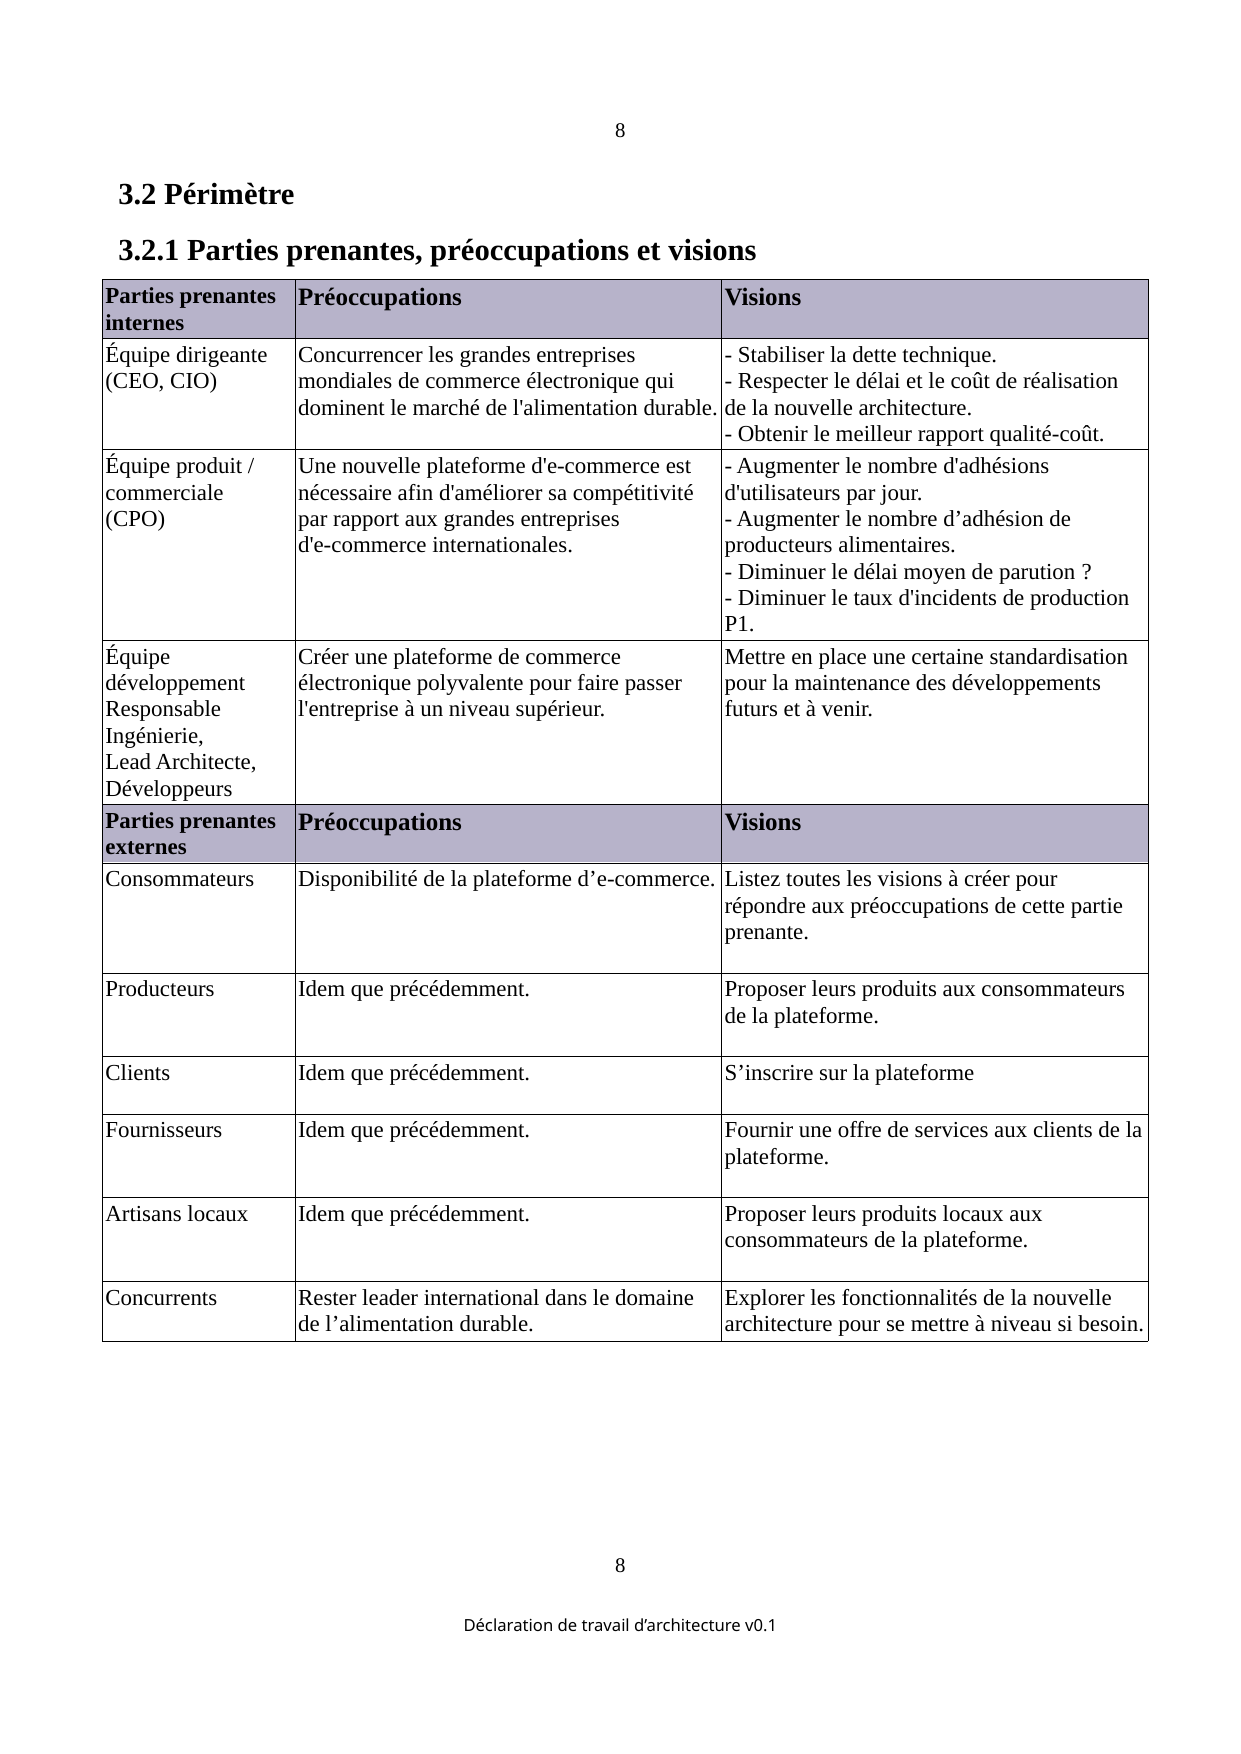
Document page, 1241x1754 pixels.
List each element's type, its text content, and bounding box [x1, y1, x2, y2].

table_cell Équipe développement Responsable Ingénierie, Lead Architecte, Développeurs [103, 641, 295, 804]
table_cell - Stabiliser la dette technique. - Respecter le délai et le coût de réalisation de la nouvelle architecture. - Obtenir le meilleur rapport qualité-coût. [722, 339, 1148, 449]
table_cell Mettre en place une certaine standardisation pour la maintenance des développements futurs et à venir. [722, 641, 1148, 804]
table_cell Parties prenantes externes [103, 805, 295, 862]
table_cell Idem que précédemment. [296, 974, 721, 1056]
table_cell Idem que précédemment. [296, 1057, 721, 1113]
table_cell Une nouvelle plateforme d'e-commerce est nécessaire afin d'améliorer sa compétitivité par rapport aux grandes entreprises d'e-commerce internationales. [296, 450, 721, 640]
table_cell Créer une plateforme de commerce électronique polyvalente pour faire passer l'entreprise à un niveau supérieur. [296, 641, 721, 804]
table_cell Préoccupations [296, 805, 721, 862]
table_header Visions [722, 280, 1148, 338]
table_cell Proposer leurs produits aux consommateurs de la plateforme. [722, 974, 1148, 1056]
table_cell Proposer leurs produits locaux aux consommateurs de la plateforme. [722, 1198, 1148, 1281]
table_cell Disponibilité de la plateforme d’e-commerce. [296, 864, 721, 972]
table_cell Producteurs [103, 974, 295, 1056]
table_cell Fournisseurs [103, 1115, 295, 1197]
text 7 [118, 1553, 1122, 1577]
table_cell Idem que précédemment. [296, 1198, 721, 1281]
table_cell - Augmenter le nombre d'adhésions d'utilisateurs par jour. - Augmenter le nombre d’adhésion de producteurs alimentaires. - Diminuer le délai moyen de parution ? - Diminuer le taux d'incidents de production P1. [722, 450, 1148, 640]
subtitle 3.2.1 Parties prenantes, préoccupations et visions [118, 232, 1122, 267]
table_cell Listez toutes les visions à créer pour répondre aux préoccupations de cette partie prenante. [722, 864, 1148, 972]
table_cell Équipe dirigeante (CEO, CIO) [103, 339, 295, 449]
text 6 [118, 118, 1122, 142]
table_header Parties prenantes internes [103, 280, 295, 338]
table_cell Clients [103, 1057, 295, 1113]
table_cell Explorer les fonctionnalités de la nouvelle architecture pour se mettre à niveau si besoin. [722, 1282, 1148, 1341]
table_cell Concurrents [103, 1282, 295, 1341]
table_cell Artisans locaux [103, 1198, 295, 1281]
table_cell Visions [722, 805, 1148, 862]
table_cell Rester leader international dans le domaine de l’alimentation durable. [296, 1282, 721, 1341]
table_cell Équipe produit / commerciale (CPO) [103, 450, 295, 640]
table_cell Fournir une offre de services aux clients de la plateforme. [722, 1115, 1148, 1197]
table_cell Consommateurs [103, 864, 295, 972]
table_cell Concurrencer les grandes entreprises mondiales de commerce électronique qui dominent le marché de l'alimentation durable. [296, 339, 721, 449]
subtitle 3.2 Périmètre [118, 175, 1122, 211]
table_cell S’inscrire sur la plateforme [722, 1057, 1148, 1113]
table_cell Idem que précédemment. [296, 1115, 721, 1197]
table_header Préoccupations [296, 280, 721, 338]
